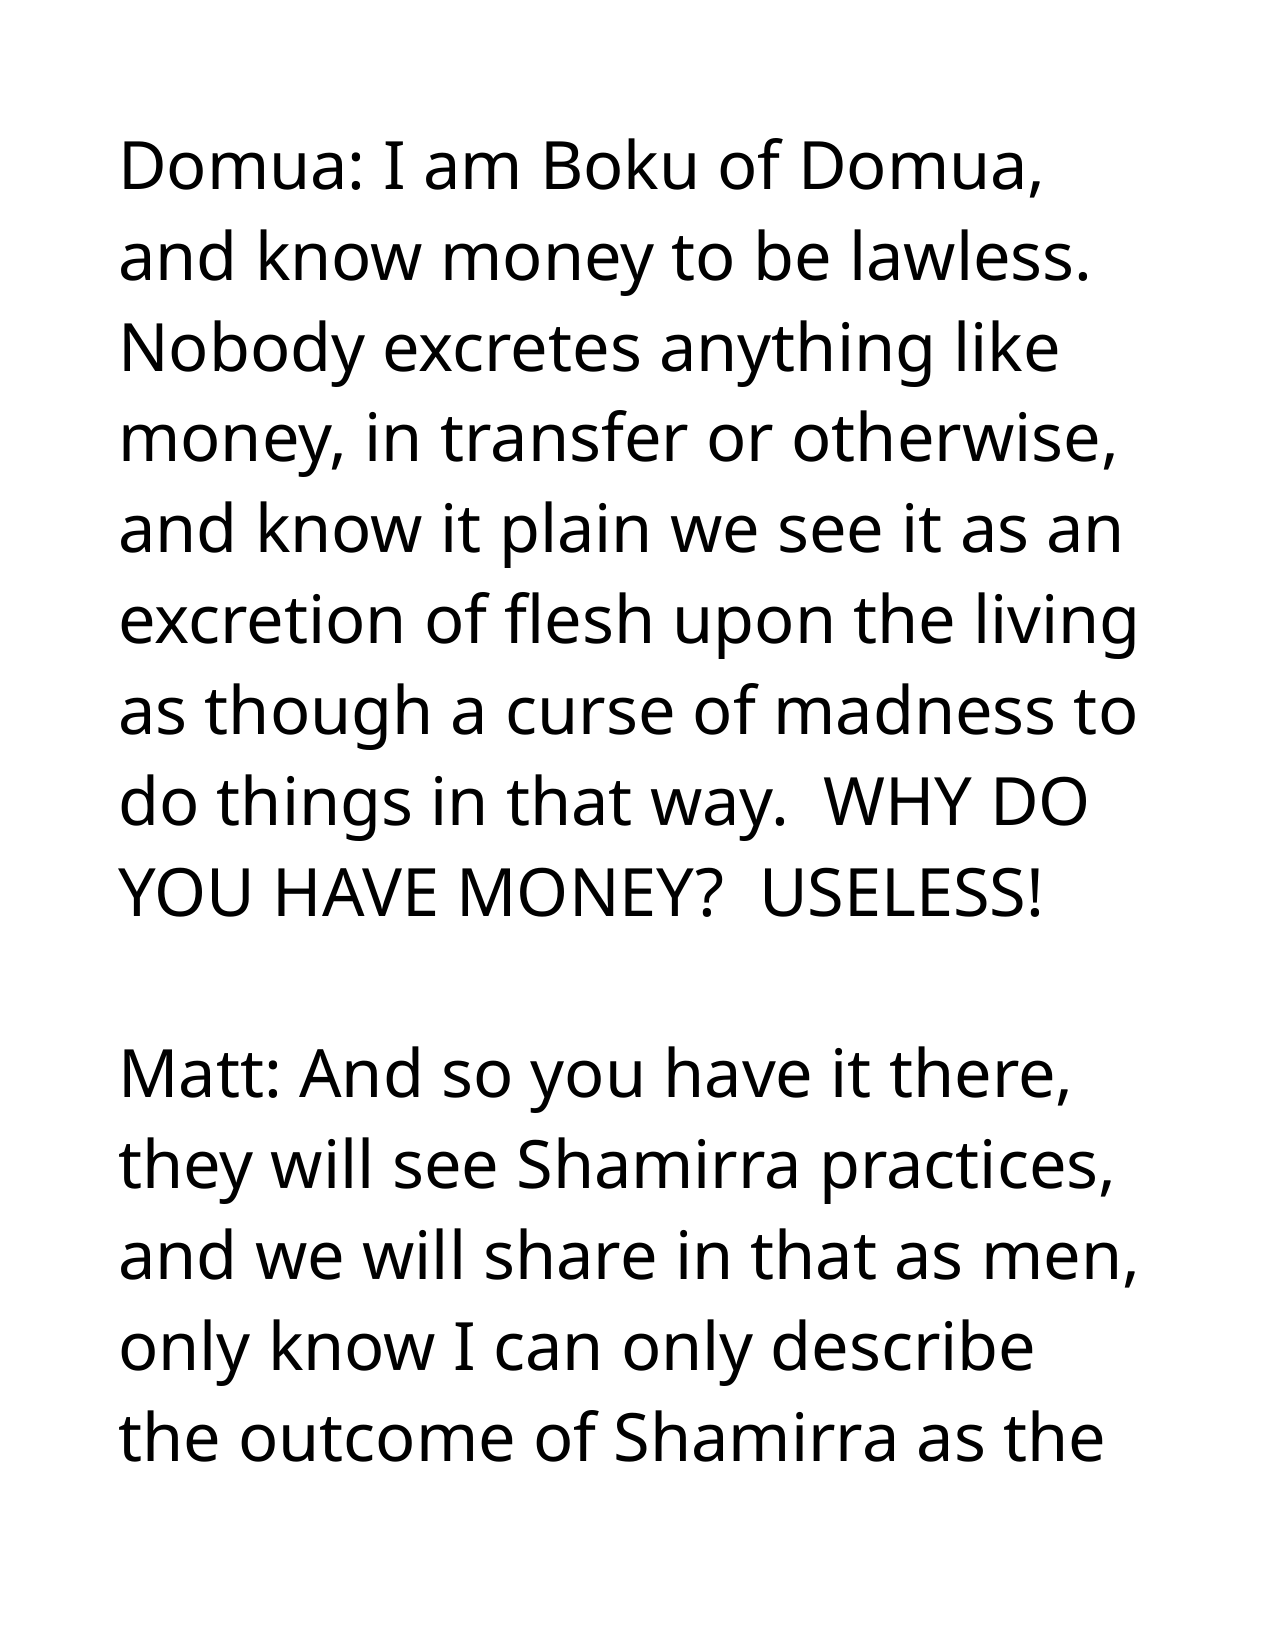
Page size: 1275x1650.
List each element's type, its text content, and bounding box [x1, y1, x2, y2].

text Domua: I am Boku of Domua, and know money to be lawless. Nobody excretes anything like money, in transfer or otherwise, and know it plain we see it as an excretion of flesh upon the living as though a curse of madness to do things in that way. WHY DO YOU HAVE MONEY? USELESS! [118, 118, 1157, 936]
text Matt: And so you have it there, they will see Shamirra practices, and we will share in that as men, only know I can only describe the outcome of Shamirra as the [118, 1026, 1157, 1481]
